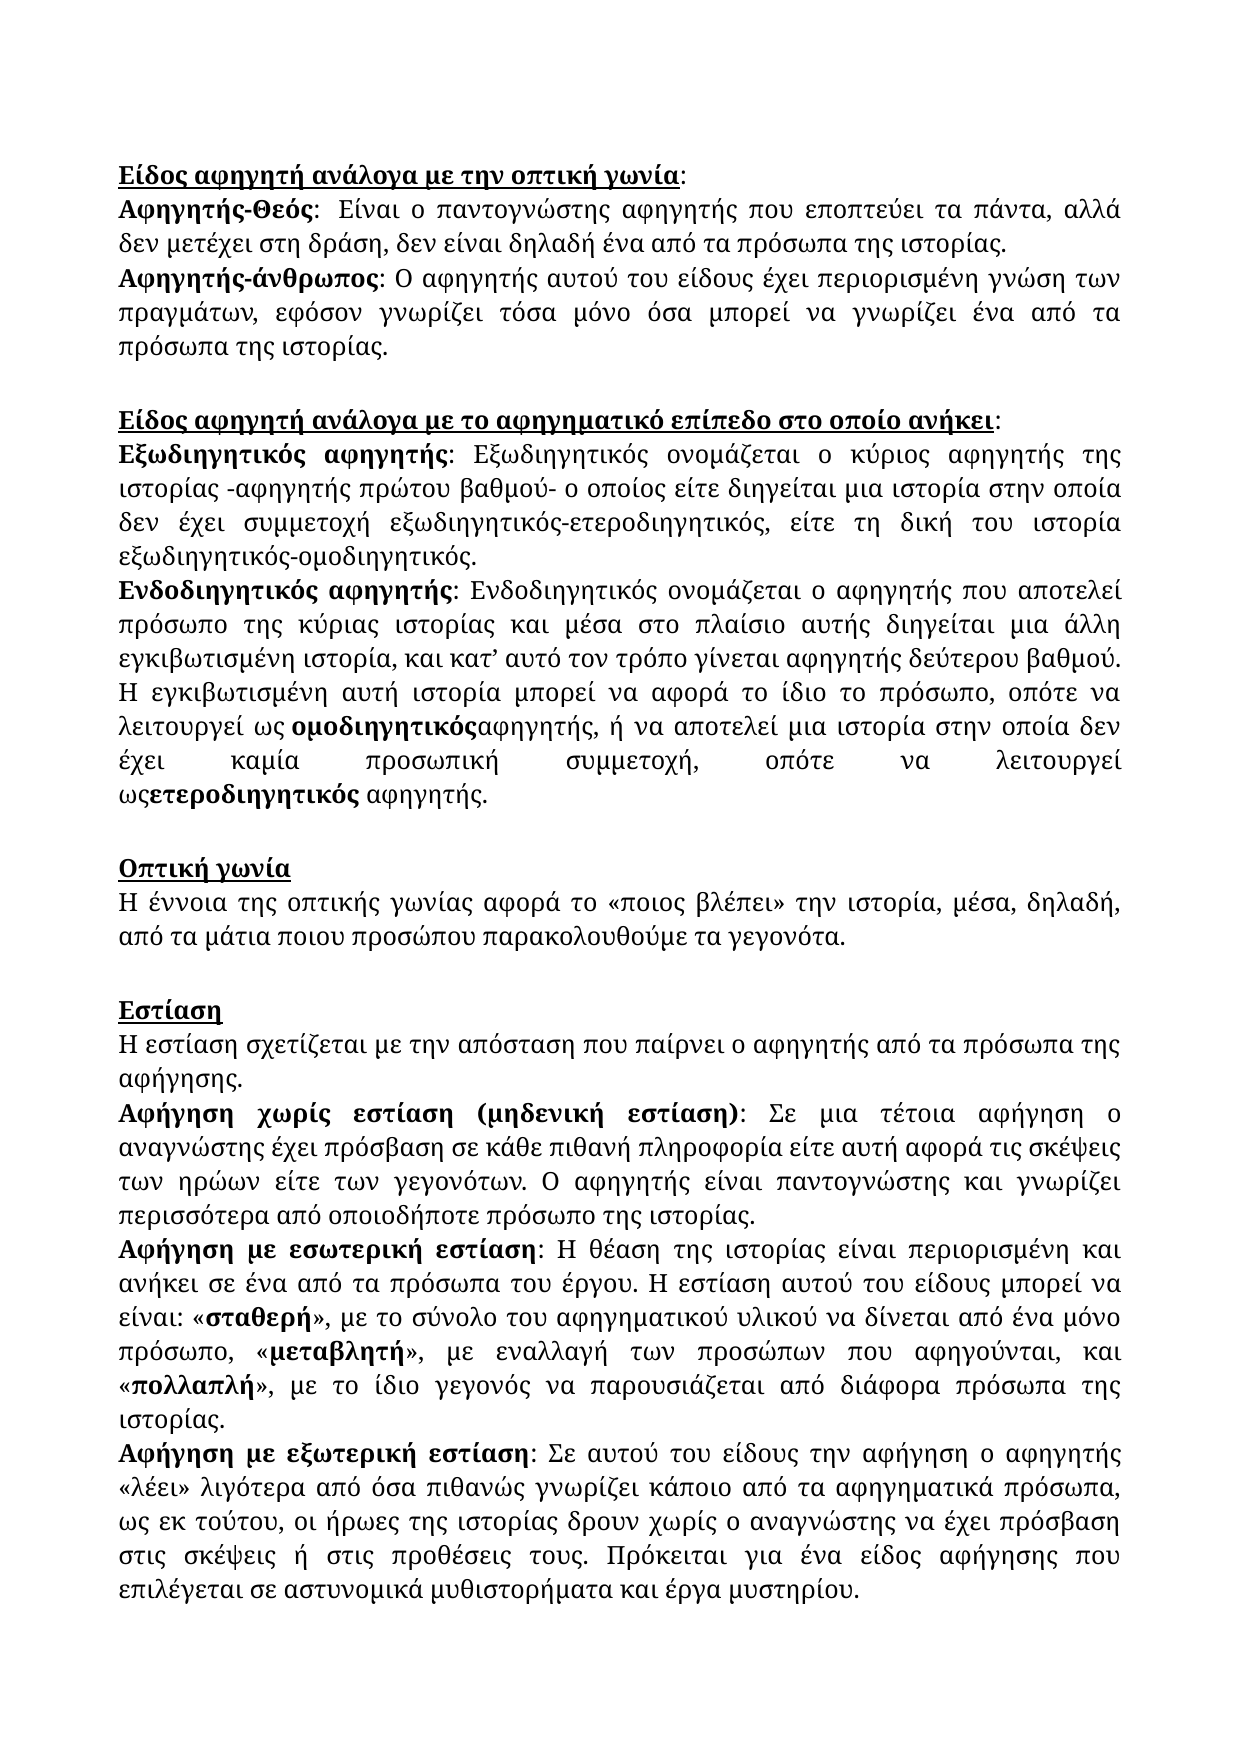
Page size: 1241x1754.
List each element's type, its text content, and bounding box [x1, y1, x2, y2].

text Εστίαση [118, 993, 1122, 1027]
text Η έννοια της οπτικής γωνίας αφορά το «ποιος βλέπει» την ιστορία, μέσα, δηλαδή, από τα μάτια ποιου προσώπου παρακολουθούμε τα γεγονότα. [118, 885, 1122, 953]
text Εξωδιηγητικός αφηγητής: Εξωδιηγητικός ονομάζεται ο κύριος αφηγητής της ιστορίας -αφηγητής πρώτου βαθμού- ο οποίος είτε διηγείται μια ιστορία στην οποία δεν έχει συμμετοχή εξωδιηγητικός-ετεροδιηγητικός, είτε τη δική του ιστορία εξωδιηγητικός-ομοδιηγητικός. [118, 436, 1122, 573]
text Αφηγητής-Θεός: Είναι ο παντογνώστης αφηγητής που εποπτεύει τα πάντα, αλλά δεν μετέχει στη δράση, δεν είναι δηλαδή ένα από τα πρόσωπα της ιστορίας. [118, 192, 1122, 260]
text Αφήγηση με εξωτερική εστίαση: Σε αυτού του είδους την αφήγηση ο αφηγητής «λέει» λιγότερα από όσα πιθανώς γνωρίζει κάποιο από τα αφηγηματικά πρόσωπα, ως εκ τούτου, οι ήρωες της ιστορίας δρουν χωρίς ο αναγνώστης να έχει πρόσβαση στις σκέψεις ή στις προθέσεις τους. Πρόκειται για ένα είδος αφήγησης που επιλέγεται σε αστυνομικά μυθιστορήματα και έργα μυστηρίου. [118, 1436, 1122, 1606]
text Οπτική γωνία [118, 851, 1122, 885]
text Αφήγηση με εσωτερική εστίαση: Η θέαση της ιστορίας είναι περιορισμένη και ανήκει σε ένα από τα πρόσωπα του έργου. Η εστίαση αυτού του είδους μπορεί να είναι: «σταθερή», με το σύνολο του αφηγηματικού υλικού να δίνεται από ένα μόνο πρόσωπο, «μεταβλητή», με εναλλαγή των προσώπων που αφηγούνται, και «πολλαπλή», με το ίδιο γεγονός να παρουσιάζεται από διάφορα πρόσωπα της ιστορίας. [118, 1231, 1122, 1436]
text Είδος αφηγητή ανάλογα με την οπτική γωνία: [118, 158, 1122, 192]
text Είδος αφηγητή ανάλογα με το αφηγηματικό επίπεδο στο οποίο ανήκει: [118, 402, 1122, 436]
text Η εστίαση σχετίζεται με την απόσταση που παίρνει ο αφηγητής από τα πρόσωπα της αφήγησης. [118, 1027, 1122, 1095]
text Αφηγητής-άνθρωπος: Ο αφηγητής αυτού του είδους έχει περιορισμένη γνώση των πραγμάτων, εφόσον γνωρίζει τόσα μόνο όσα μπορεί να γνωρίζει ένα από τα πρόσωπα της ιστορίας. [118, 260, 1122, 362]
text Αφήγηση χωρίς εστίαση (μηδενική εστίαση): Σε μια τέτοια αφήγηση ο αναγνώστης έχει πρόσβαση σε κάθε πιθανή πληροφορία είτε αυτή αφορά τις σκέψεις των ηρώων είτε των γεγονότων. Ο αφηγητής είναι παντογνώστης και γνωρίζει περισσότερα από οποιοδήποτε πρόσωπο της ιστορίας. [118, 1095, 1122, 1231]
text Ενδοδιηγητικός αφηγητής: Ενδοδιηγητικός ονομάζεται ο αφηγητής που αποτελεί πρόσωπο της κύριας ιστορίας και μέσα στο πλαίσιο αυτής διηγείται μια άλλη εγκιβωτισμένη ιστορία, και κατ’ αυτό τον τρόπο γίνεται αφηγητής δεύτερου βαθμού. Η εγκιβωτισμένη αυτή ιστορία μπορεί να αφορά το ίδιο το πρόσωπο, οπότε να λειτουργεί ως ομοδιηγητικόςαφηγητής, ή να αποτελεί μια ιστορία στην οποία δεν έχει καμία προσωπική συμμετοχή, οπότε να λειτουργεί ωςετεροδιηγητικός αφηγητής. [118, 573, 1122, 811]
